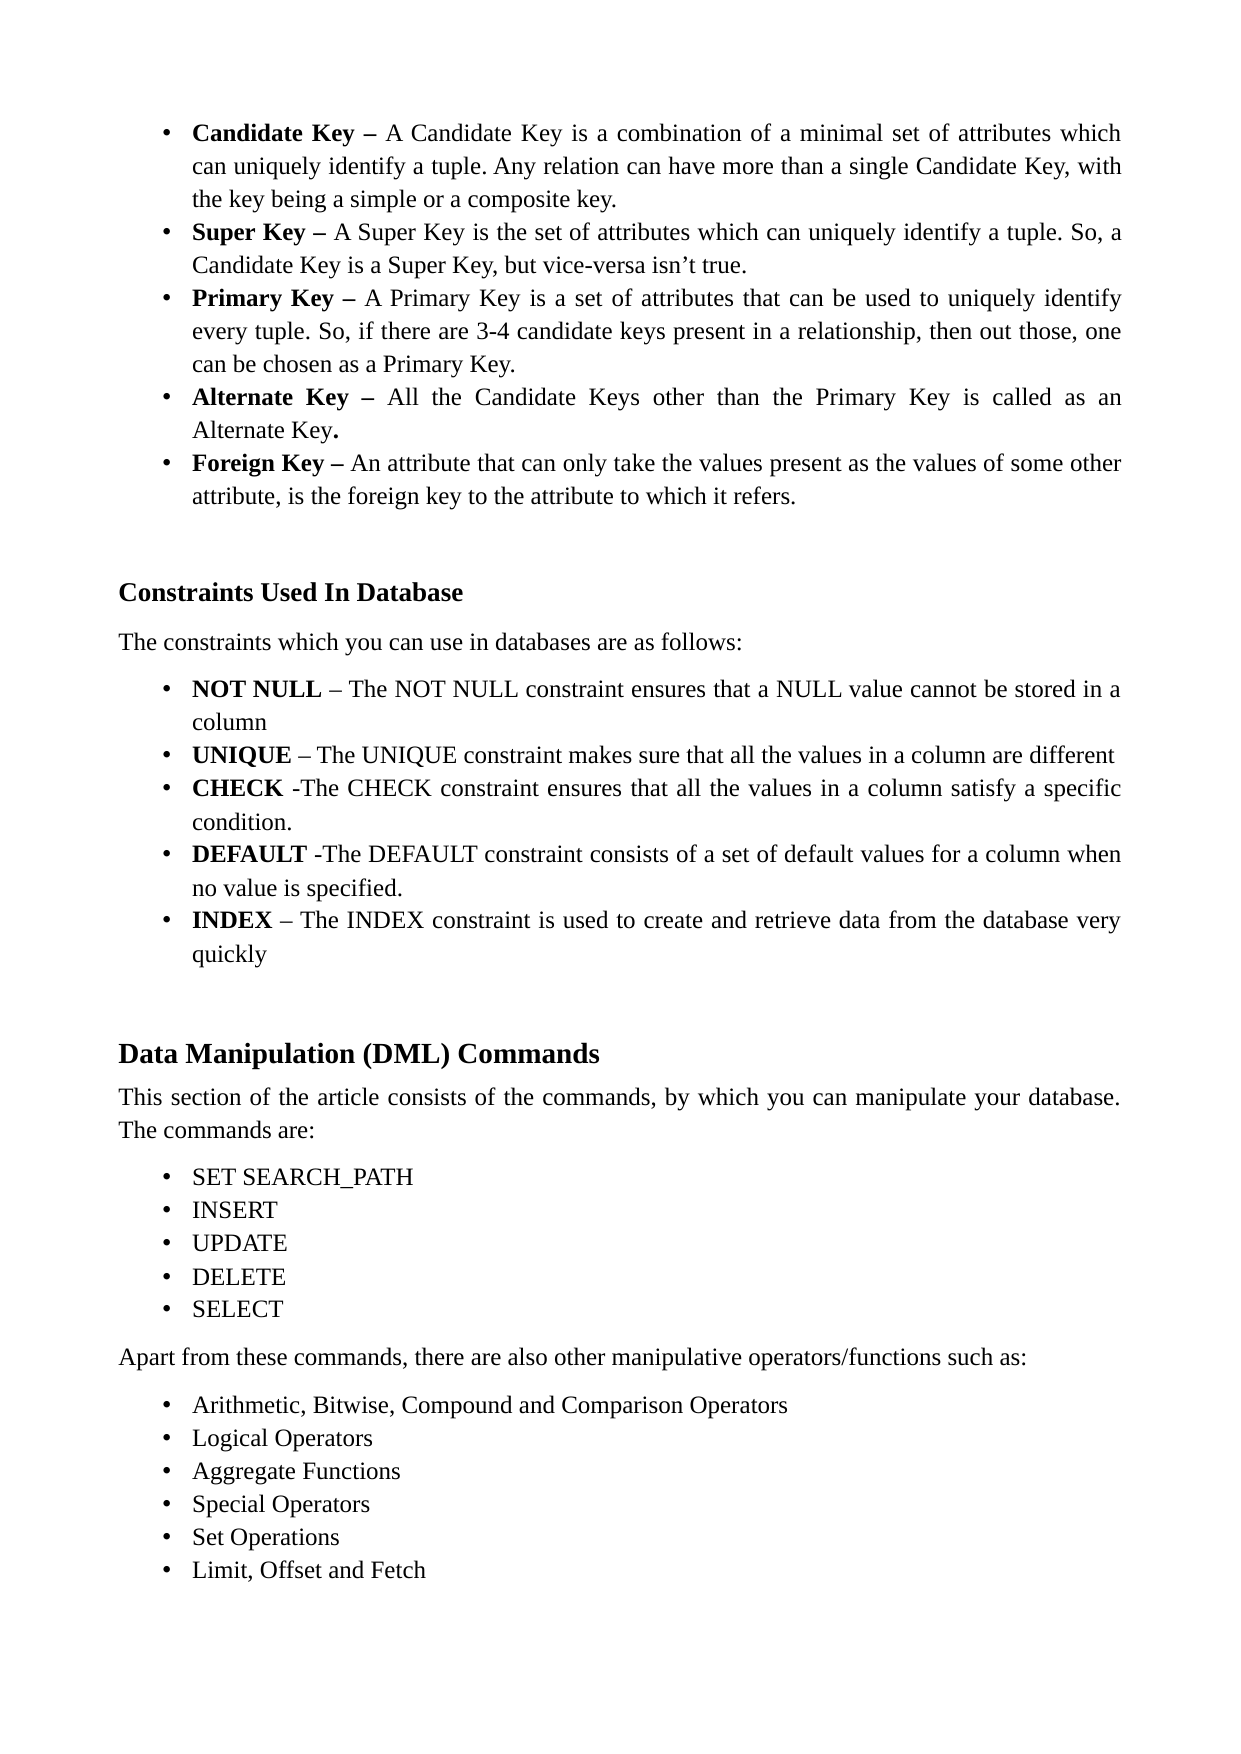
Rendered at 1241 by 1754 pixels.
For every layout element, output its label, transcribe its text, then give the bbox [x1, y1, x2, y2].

text This section of the article consists of the commands, by which you can manipulate your database. The commands are: [118, 1082, 1123, 1144]
list Set Operations [162, 1522, 1123, 1551]
list DEFAULT -The DEFAULT constraint consists of a set of default values for a column when no value is specified. [162, 839, 1123, 901]
list Arithmetic, Bitwise, Compound and Comparison Operators [162, 1390, 1123, 1418]
list Super Key – A Super Key is the set of attributes which can uniquely identify a tuple. So, a Candidate Key is a Super Key, but vice-versa isn’t true. [162, 217, 1123, 279]
list Logical Operators [162, 1423, 1123, 1452]
list INSERT [162, 1196, 1123, 1224]
list Alternate Key – All the Candidate Keys other than the Primary Key is called as an Alternate Key. [162, 382, 1123, 444]
list Candidate Key – A Candidate Key is a combination of a minimal set of attributes which can uniquely identify a tuple. Any relation can have more than a single Candidate Key, with the key being a simple or a composite key. [162, 118, 1123, 213]
list SELECT [162, 1294, 1123, 1323]
list INDEX – The INDEX constraint is used to create and retrieve data from the database very quickly [162, 906, 1123, 967]
list Special Operators [162, 1489, 1123, 1518]
text Apart from these commands, there are also other manipulative operators/functions such as: [118, 1342, 1123, 1371]
subtitle Data Manipulation (DML) Commands [118, 1036, 1123, 1069]
text Constraints Used In Database [118, 577, 1123, 608]
list NOT NULL – The NOT NULL constraint ensures that a NULL value cannot be stored in a column [162, 674, 1123, 736]
list SET SEARCH_PATH [162, 1162, 1123, 1191]
list Limit, Offset and Fetch [162, 1555, 1123, 1584]
list Primary Key – A Primary Key is a set of attributes that can be used to uniquely identify every tuple. So, if there are 3-4 candidate keys present in a relationship, then out those, one can be chosen as a Primary Key. [162, 283, 1123, 378]
list CHECK -The CHECK constraint ensures that all the values in a column satisfy a specific condition. [162, 773, 1123, 835]
list Aggregate Functions [162, 1456, 1123, 1484]
list DELETE [162, 1262, 1123, 1290]
list UPDATE [162, 1228, 1123, 1257]
text The constraints which you can use in databases are as follows: [118, 627, 1123, 656]
list UNIQUE – The UNIQUE constraint makes sure that all the values in a column are different [162, 741, 1123, 769]
list Foreign Key – An attribute that can only take the values present as the values of some other attribute, is the foreign key to the attribute to which it refers. [162, 448, 1123, 510]
